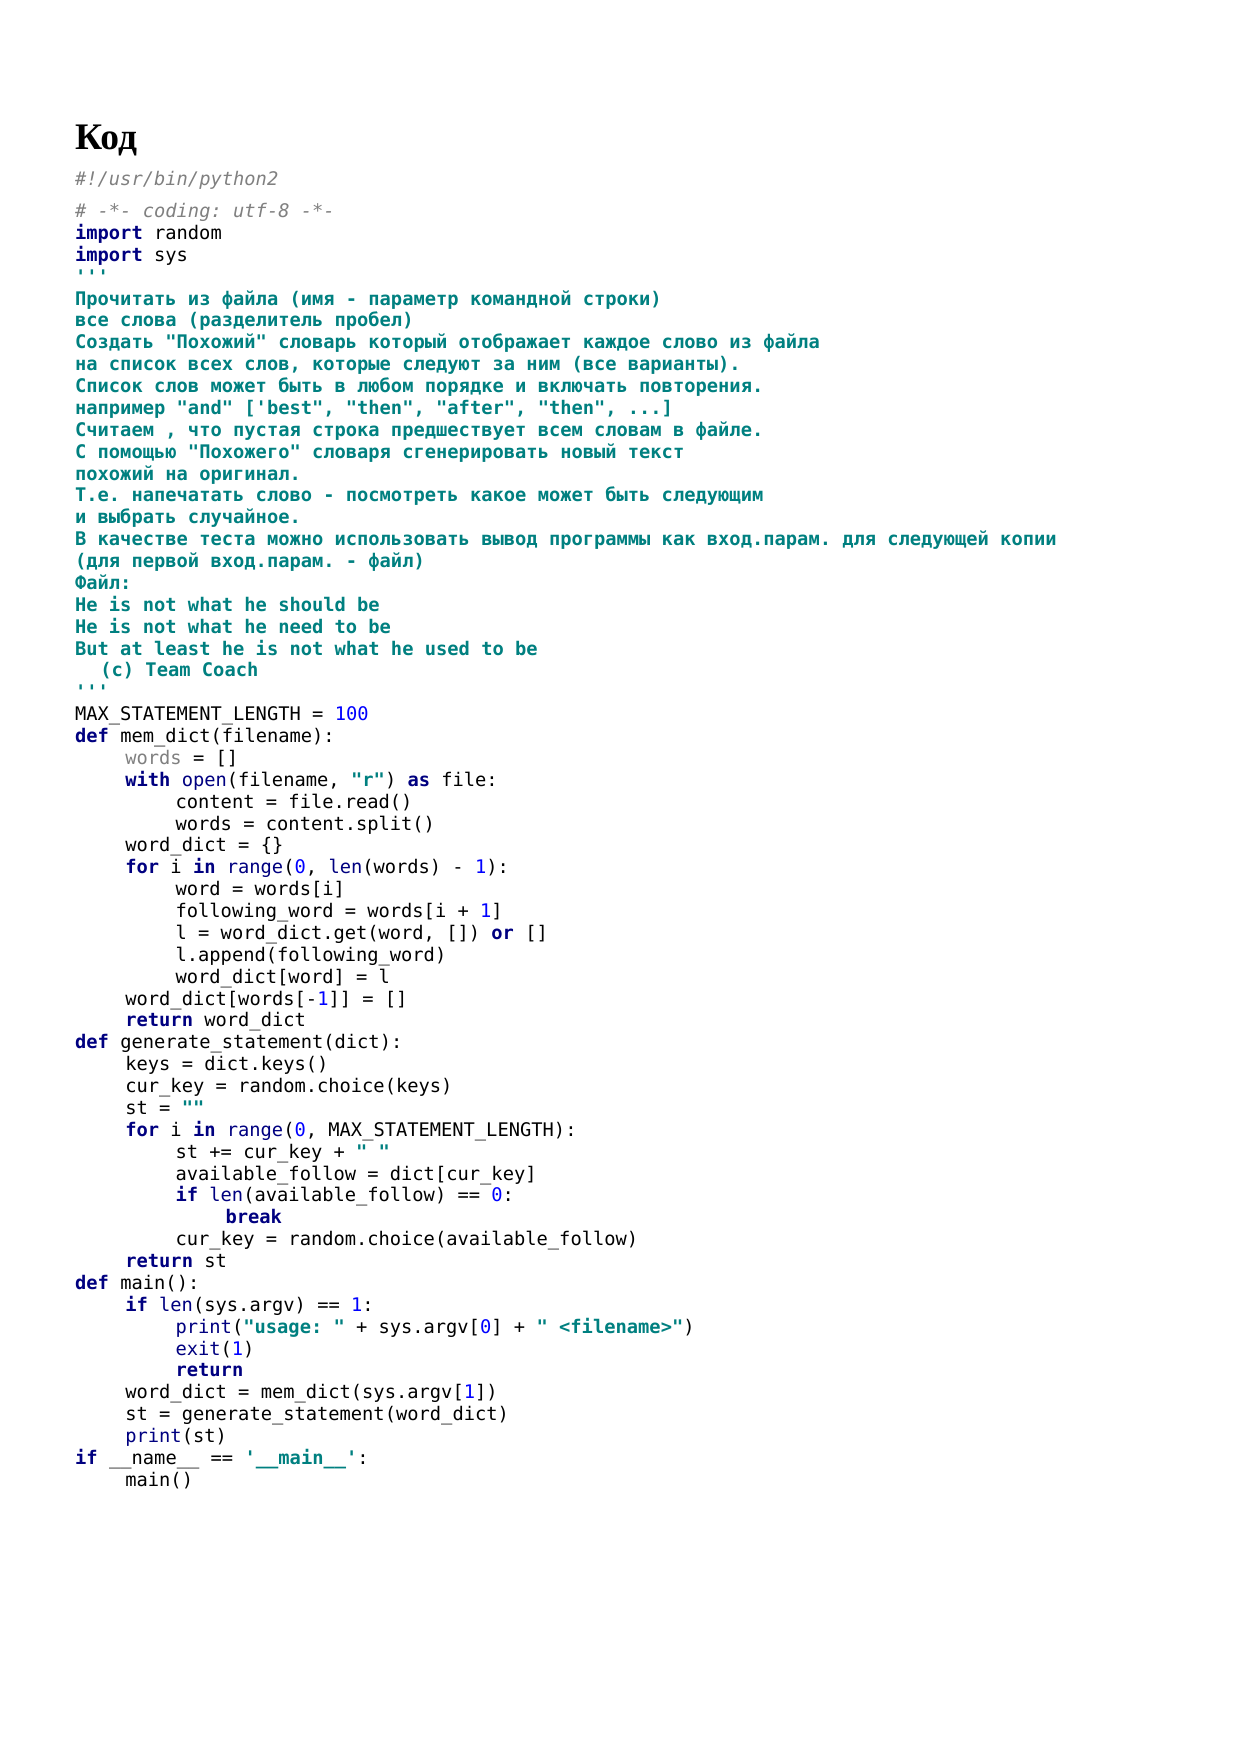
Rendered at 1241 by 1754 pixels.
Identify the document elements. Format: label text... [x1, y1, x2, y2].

text def generate_statement(dict): [75, 1031, 1165, 1053]
text He is not what he need to be [75, 616, 1165, 637]
text He is not what he should be [75, 594, 1165, 616]
text words = [] [75, 747, 1165, 769]
text available_follow = dict[cur_key] [75, 1162, 1165, 1184]
text content = file.read() [75, 791, 1165, 812]
text MAX_STATEMENT_LENGTH = 100 [75, 703, 1165, 725]
text (для первой вход.парам. - файл) [75, 550, 1165, 572]
text на список всех слов, которые следуют за ним (все варианты). [75, 353, 1165, 375]
text Файл: [75, 572, 1165, 594]
text word_dict[word] = l [75, 966, 1165, 987]
text if __name__ == '__main__': [75, 1447, 1165, 1469]
text cur_key = random.choice(keys) [75, 1075, 1165, 1097]
text for i in range(0, len(words) - 1): [75, 856, 1165, 878]
text Список слов может быть в любом порядке и включать повторения. [75, 375, 1165, 397]
text и выбрать случайное. [75, 506, 1165, 528]
text for i in range(0, MAX_STATEMENT_LENGTH): [75, 1119, 1165, 1141]
text С помощью "Похожего" словаря сгенерировать новый текст [75, 441, 1165, 462]
text cur_key = random.choice(available_follow) [75, 1228, 1165, 1250]
text def mem_dict(filename): [75, 725, 1165, 747]
text ''' [75, 266, 1165, 287]
text Т.е. напечатать слово - посмотреть какое может быть следующим [75, 484, 1165, 506]
text word = words[i] [75, 878, 1165, 900]
text st += cur_key + " " [75, 1141, 1165, 1162]
text if len(available_follow) == 0: [75, 1184, 1165, 1206]
text import sys [75, 244, 1165, 266]
text print("usage: " + sys.argv[0] + " <filename>") [75, 1316, 1165, 1337]
text Прочитать из файла (имя - параметр командной строки) [75, 287, 1165, 309]
text return word_dict [75, 1009, 1165, 1031]
text break [75, 1206, 1165, 1228]
text def main(): [75, 1272, 1165, 1294]
text main() [75, 1469, 1165, 1491]
text following_word = words[i + 1] [75, 900, 1165, 922]
text exit(1) [75, 1337, 1165, 1359]
text word_dict[words[-1]] = [] [75, 987, 1165, 1009]
text Создать "Похожий" словарь который отображает каждое слово из файла [75, 331, 1165, 353]
text word_dict = {} [75, 834, 1165, 856]
text похожий на оригинал. [75, 462, 1165, 484]
text # -*- coding: utf-8 -*- [75, 200, 1165, 222]
text st = "" [75, 1097, 1165, 1119]
text #!/usr/bin/python2 [75, 168, 1165, 189]
text l = word_dict.get(word, []) or [] [75, 922, 1165, 944]
text ''' [75, 681, 1165, 703]
text например "and" ['best", "then", "after", "then", ...] [75, 397, 1165, 419]
text But at least he is not what he used to be [75, 637, 1165, 659]
text все слова (разделитель пробел) [75, 309, 1165, 331]
text import random [75, 222, 1165, 244]
text st = generate_statement(word_dict) [75, 1403, 1165, 1425]
text keys = dict.keys() [75, 1053, 1165, 1075]
text return st [75, 1250, 1165, 1272]
text with open(filename, "r") as file: [75, 769, 1165, 791]
text return [75, 1359, 1165, 1381]
text В качестве теста можно использовать вывод программы как вход.парам. для следующей копии [75, 528, 1165, 550]
text if len(sys.argv) == 1: [75, 1294, 1165, 1316]
text Считаем , что пустая строка предшествует всем словам в файле. [75, 419, 1165, 441]
text (c) Team Coach [75, 659, 1165, 681]
text word_dict = mem_dict(sys.argv[1]) [75, 1381, 1165, 1403]
text Код [75, 114, 1165, 157]
text words = content.split() [75, 812, 1165, 834]
text print(st) [75, 1425, 1165, 1447]
text l.append(following_word) [75, 944, 1165, 966]
